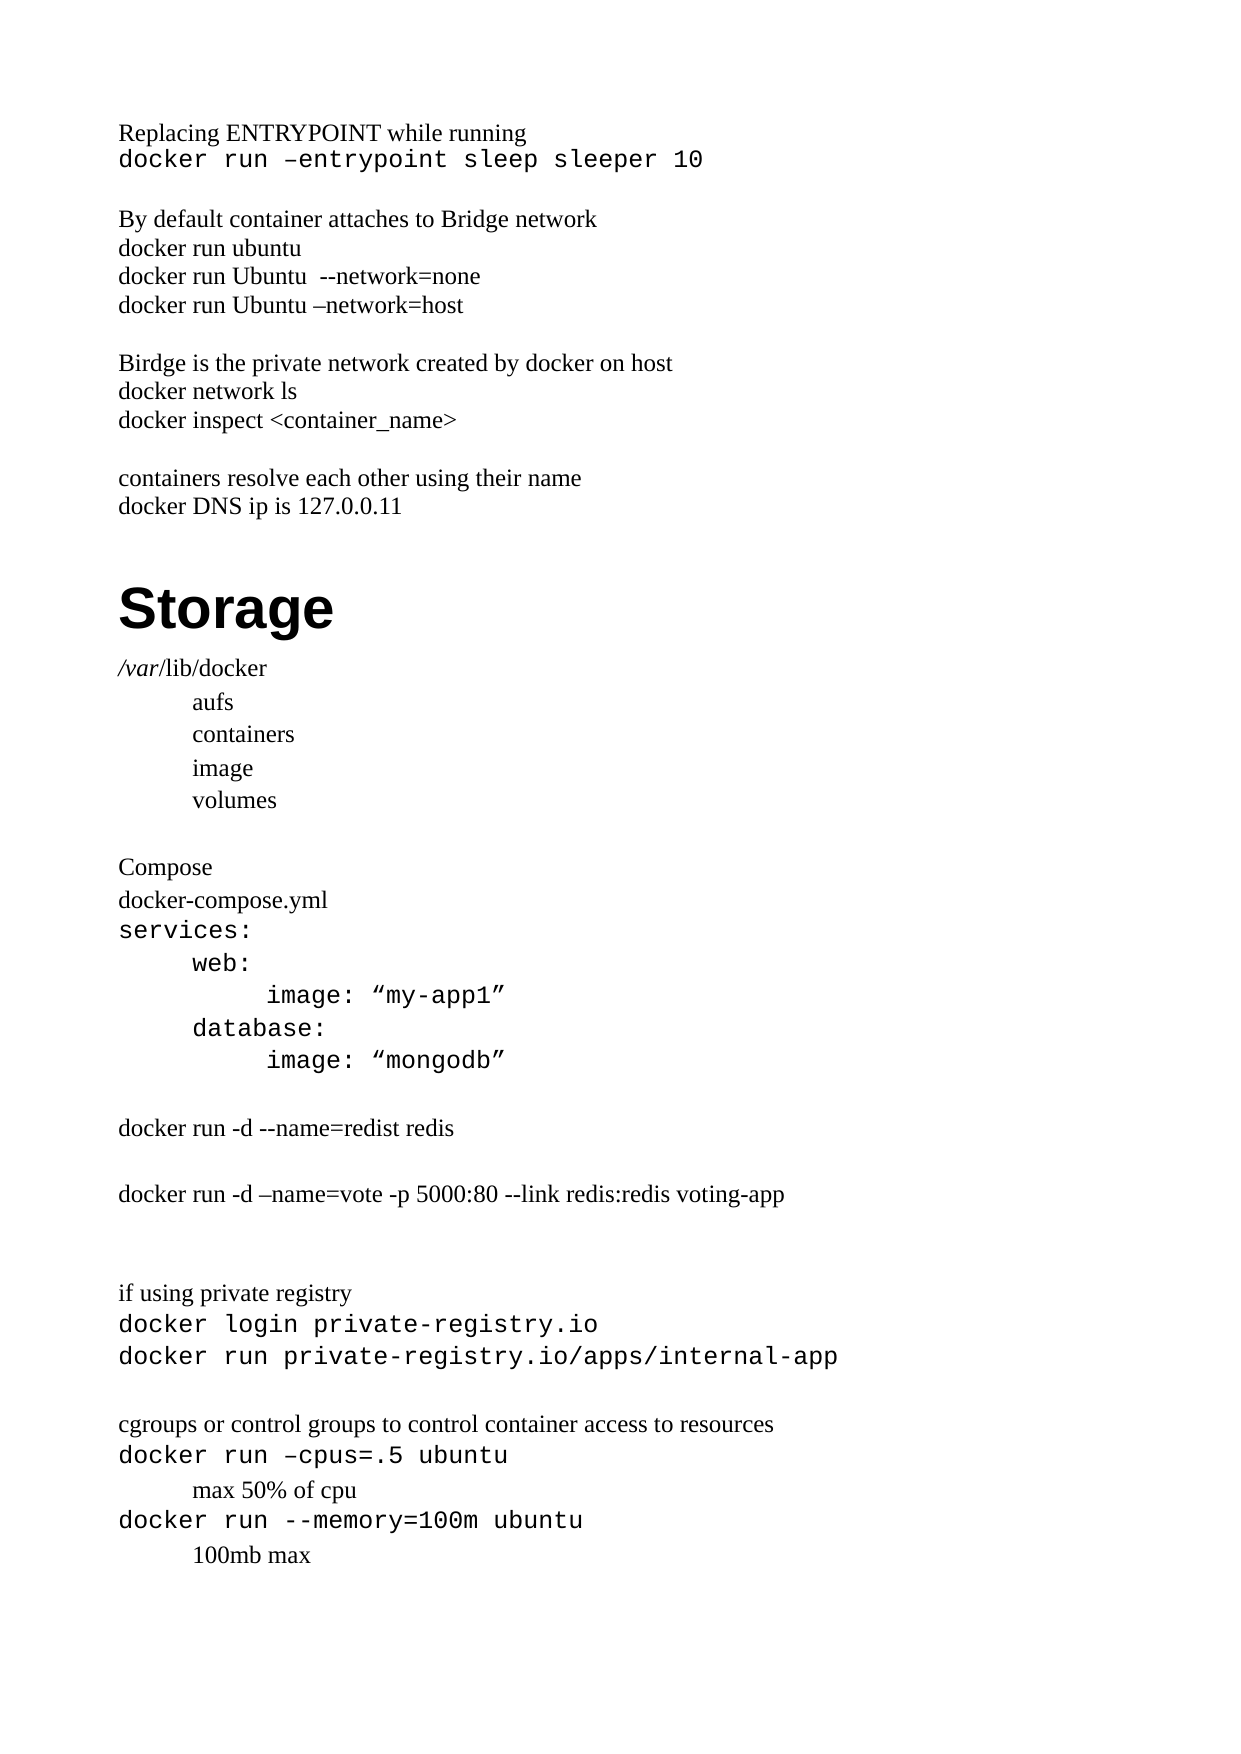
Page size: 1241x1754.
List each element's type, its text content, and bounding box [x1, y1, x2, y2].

text docker run -d --name=redist redis [118, 1113, 1122, 1142]
text Compose [118, 852, 1122, 880]
text docker run -d –name=vote -p 5000:80 --link redis:redis voting-app [118, 1179, 1122, 1208]
text Replacing ENTRYPOINT while running [118, 118, 1122, 147]
text docker DNS ip is 127.0.0.11 [118, 491, 1122, 520]
text docker-compose.yml [118, 885, 1122, 913]
text image [118, 753, 1122, 781]
text volumes [118, 786, 1122, 814]
text image: “my-app1” [118, 983, 1122, 1011]
text docker network ls [118, 376, 1122, 405]
text aufs [118, 687, 1122, 715]
text cgroups or control groups to control container access to resources [118, 1409, 1122, 1438]
text web: [118, 950, 1122, 978]
text containers [118, 719, 1122, 748]
text docker run –cpus=.5 ubuntu [118, 1442, 1122, 1471]
text containers resolve each other using their name [118, 463, 1122, 491]
text By default container attaches to Bridge network [118, 204, 1122, 233]
title Storage [118, 574, 1122, 641]
text database: [118, 1015, 1122, 1043]
text services: [118, 918, 1122, 946]
text docker run Ubuntu –network=host [118, 290, 1122, 319]
text docker run ubuntu [118, 233, 1122, 261]
text docker inspect <container_name> [118, 405, 1122, 434]
text docker run Ubuntu --network=none [118, 261, 1122, 290]
text docker run –entrypoint sleep sleeper 10 [118, 147, 1122, 175]
text /var/lib/docker [118, 653, 1122, 682]
text docker login private-registry.io [118, 1311, 1122, 1340]
text if using private registry [118, 1278, 1122, 1307]
text 100mb max [118, 1540, 1122, 1569]
text docker run private-registry.io/apps/internal-app [118, 1344, 1122, 1372]
text max 50% of cpu [118, 1475, 1122, 1504]
text docker run --memory=100m ubuntu [118, 1508, 1122, 1536]
text image: “mongodb” [118, 1048, 1122, 1076]
text Birdge is the private network created by docker on host [118, 348, 1122, 376]
